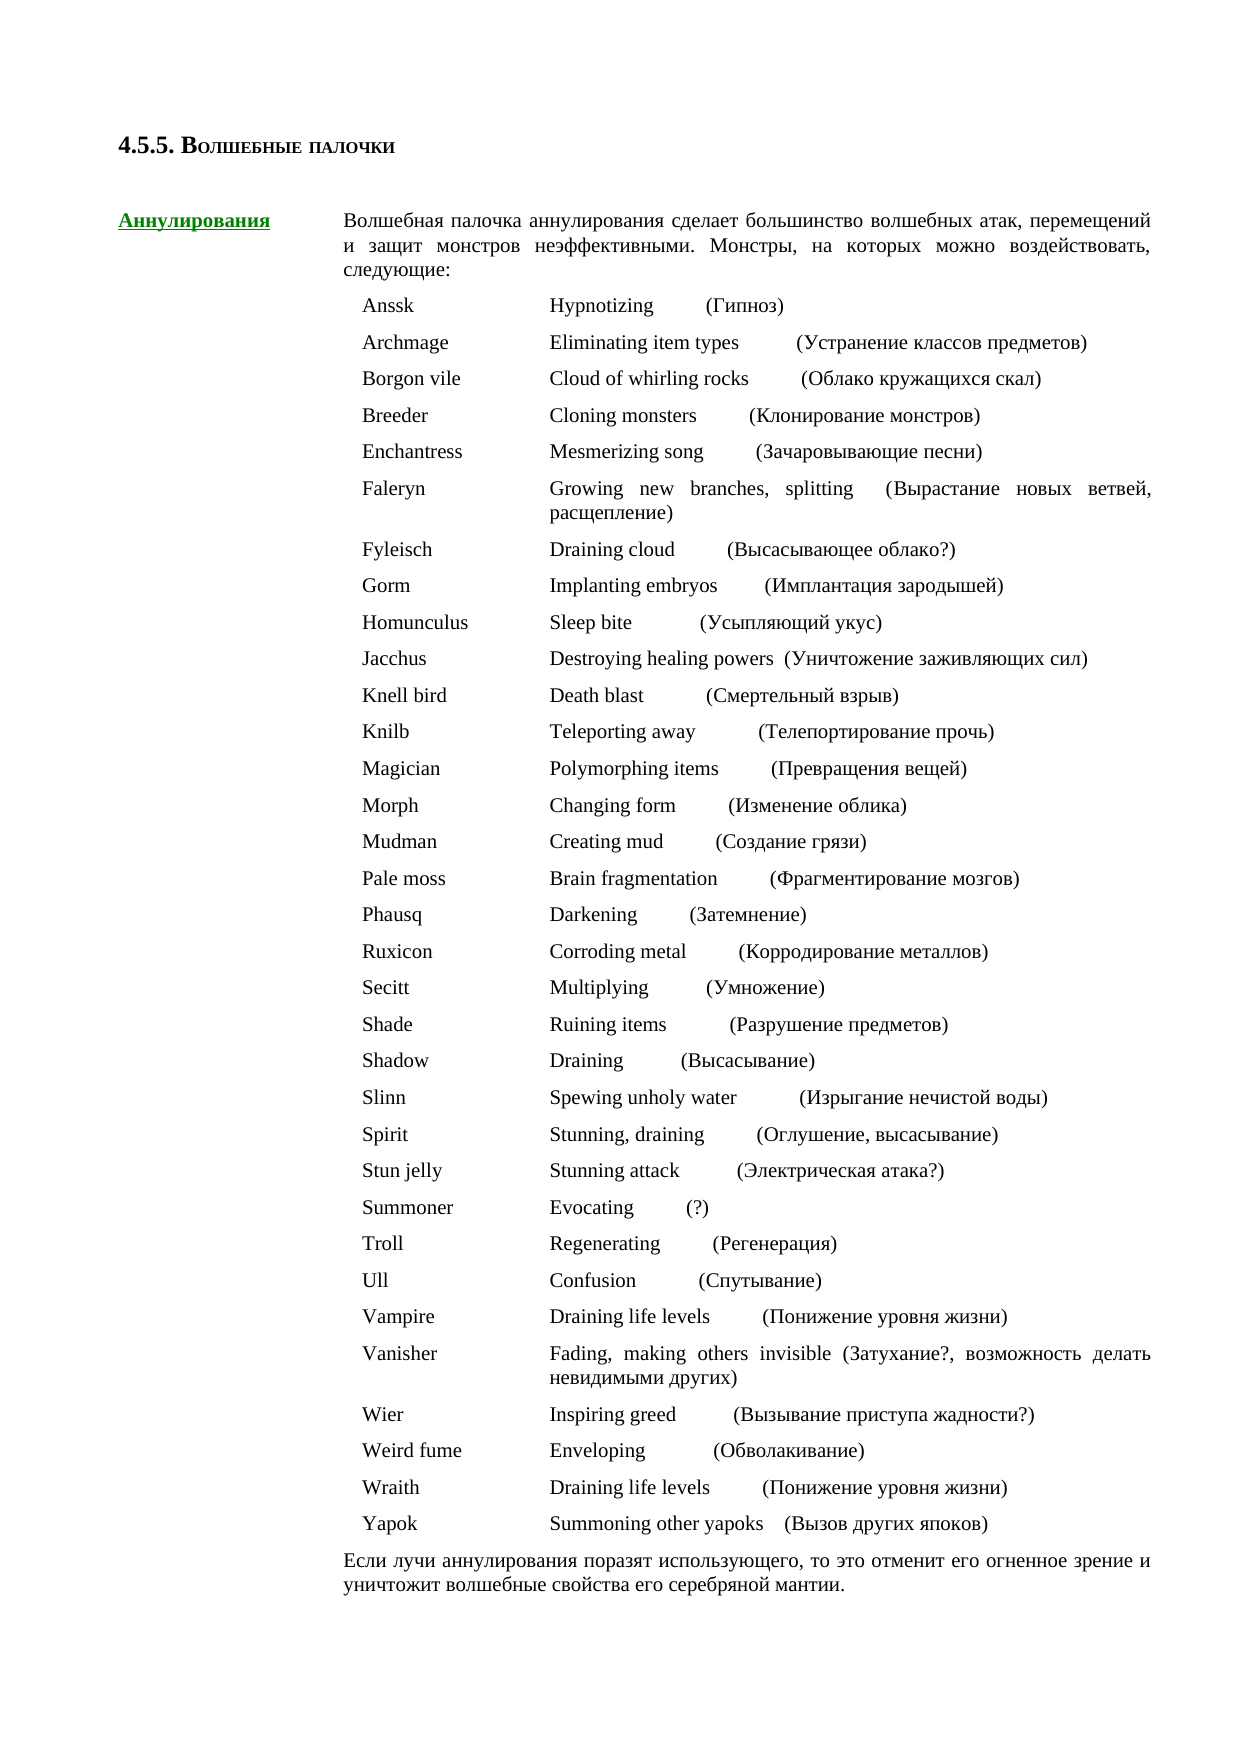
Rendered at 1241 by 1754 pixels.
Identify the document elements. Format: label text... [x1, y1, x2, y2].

text Wier Inspiring greed (Вызывание приступа жадности?) [362, 1402, 1152, 1426]
text Аннулирования Волшебная палочка аннулирования сделает большинство волшебных атак, перемещений и защит монстров неэффективными. Монстры, на которых можно воздействовать, следующие: [118, 208, 1152, 281]
text Knilb Teleporting away (Телепортирование прочь) [362, 719, 1152, 743]
text Knell bird Death blast (Смертельный взрыв) [362, 683, 1152, 707]
text Secitt Multiplying (Умножение) [362, 975, 1152, 999]
text Anssk Hypnotizing (Гипноз) [362, 293, 1152, 317]
text Jacchus Destroying healing powers (Уничтожение заживляющих сил) [362, 646, 1152, 670]
text Troll Regenerating (Регенерация) [362, 1231, 1152, 1255]
text Wraith Draining life levels (Понижение уровня жизни) [362, 1475, 1152, 1499]
text Fyleisch Draining cloud (Высасывающее облако?) [362, 537, 1152, 561]
text Vampire Draining life levels (Понижение уровня жизни) [362, 1304, 1152, 1328]
text Stun jelly Stunning attack (Электрическая атака?) [362, 1158, 1152, 1182]
text Summoner Evocating (?) [362, 1195, 1152, 1219]
text Spirit Stunning, draining (Оглушение, высасывание) [362, 1122, 1152, 1146]
text Vanisher Fading, making others invisible (Затухание?, возможность делать невидимыми других) [362, 1341, 1152, 1389]
text Morph Changing form (Изменение облика) [362, 792, 1152, 817]
subtitle 4.5.5. Волшебные палочки [118, 131, 1152, 159]
text Yapok Summoning other yapoks (Вызов других япоков) [362, 1511, 1152, 1535]
text Gorm Implanting embryos (Имплантация зародышей) [362, 573, 1152, 597]
text Breeder Cloning monsters (Клонирование монстров) [362, 403, 1152, 427]
text Slinn Spewing unholy water (Изрыгание нечистой воды) [362, 1085, 1152, 1109]
text Pale moss Brain fragmentation (Фрагментирование мозгов) [362, 866, 1152, 890]
text Enchantress Mesmerizing song (Зачаровывающие песни) [362, 439, 1152, 463]
text Mudman Creating mud (Создание грязи) [362, 829, 1152, 853]
text Shade Ruining items (Разрушение предметов) [362, 1012, 1152, 1036]
text Ruxicon Corroding metal (Корродирование металлов) [362, 939, 1152, 963]
text Phausq Darkening (Затемнение) [362, 902, 1152, 926]
text Faleryn Growing new branches, splitting (Вырастание новых ветвей, расщепление) [362, 476, 1152, 524]
text Borgon vile Cloud of whirling rocks (Облако кружащихся скал) [362, 366, 1152, 390]
text Magician Polymorphing items (Превращения вещей) [362, 756, 1152, 780]
text Если лучи аннулирования поразят использующего, то это отменит его огненное зрение и уничтожит волшебные свойства его серебряной мантии. [343, 1548, 1152, 1596]
text Shadow Draining (Высасывание) [362, 1048, 1152, 1072]
text Ull Confusion (Спутывание) [362, 1268, 1152, 1292]
text Homunculus Sleep bite (Усыпляющий укус) [362, 610, 1152, 634]
text Weird fume Enveloping (Обволакивание) [362, 1438, 1152, 1462]
text Archmage Eliminating item types (Устранение классов предметов) [362, 330, 1152, 354]
